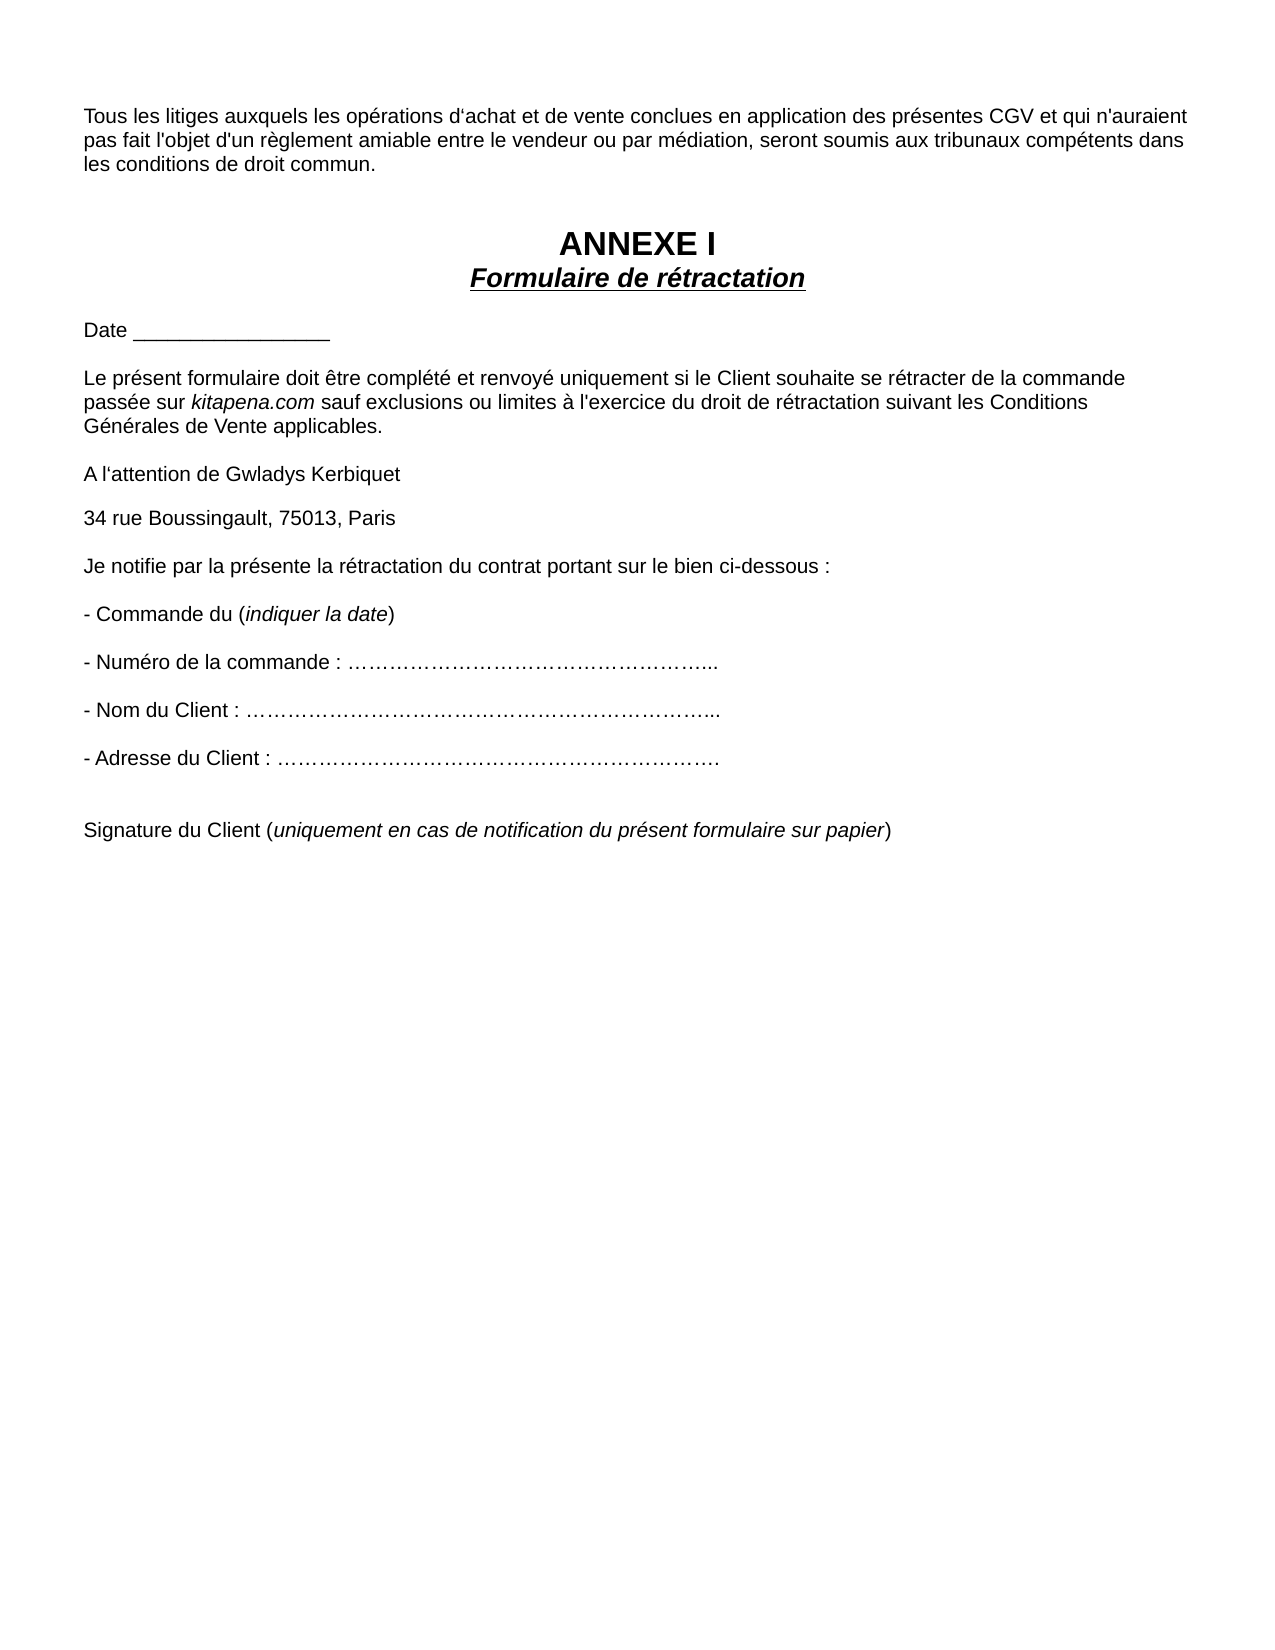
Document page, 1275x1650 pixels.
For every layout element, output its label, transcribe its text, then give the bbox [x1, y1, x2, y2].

text Date _________________ [83, 318, 1192, 342]
text Signature du Client (uniquement en cas de notification du présent formulaire sur papier) [83, 818, 1192, 842]
text Tous les litiges auxquels les opérations d‘achat et de vente conclues en application des présentes CGV et qui n'auraient pas fait l'objet d'un règlement amiable entre le vendeur ou par médiation, seront soumis aux tribunaux compétents dans les conditions de droit commun. [83, 104, 1192, 176]
subtitle Formulaire de rétractation [83, 262, 1192, 294]
text 34 rue Boussingault, 75013, Paris [83, 506, 1192, 530]
text passée sur kitapena.com sauf exclusions ou limites à l'exercice du droit de rétractation suivant les Conditions [83, 389, 1192, 413]
text - Adresse du Client : ………………………………………………………. [83, 746, 1192, 770]
text Le présent formulaire doit être complété et renvoyé uniquement si le Client souhaite se rétracter de la commande [83, 366, 1192, 389]
text A l‘attention de Gwladys Kerbiquet [83, 461, 1192, 485]
text Je notifie par la présente la rétractation du contrat portant sur le bien ci-dessous : [83, 554, 1192, 578]
subtitle ANNEXE I [83, 224, 1192, 262]
text Générales de Vente applicables. [83, 413, 1192, 437]
text - Numéro de la commande : ……………………………………………... [83, 650, 1192, 674]
text - Nom du Client : …………………………………………………………... [83, 698, 1192, 722]
text - Commande du (indiquer la date) [83, 602, 1192, 626]
